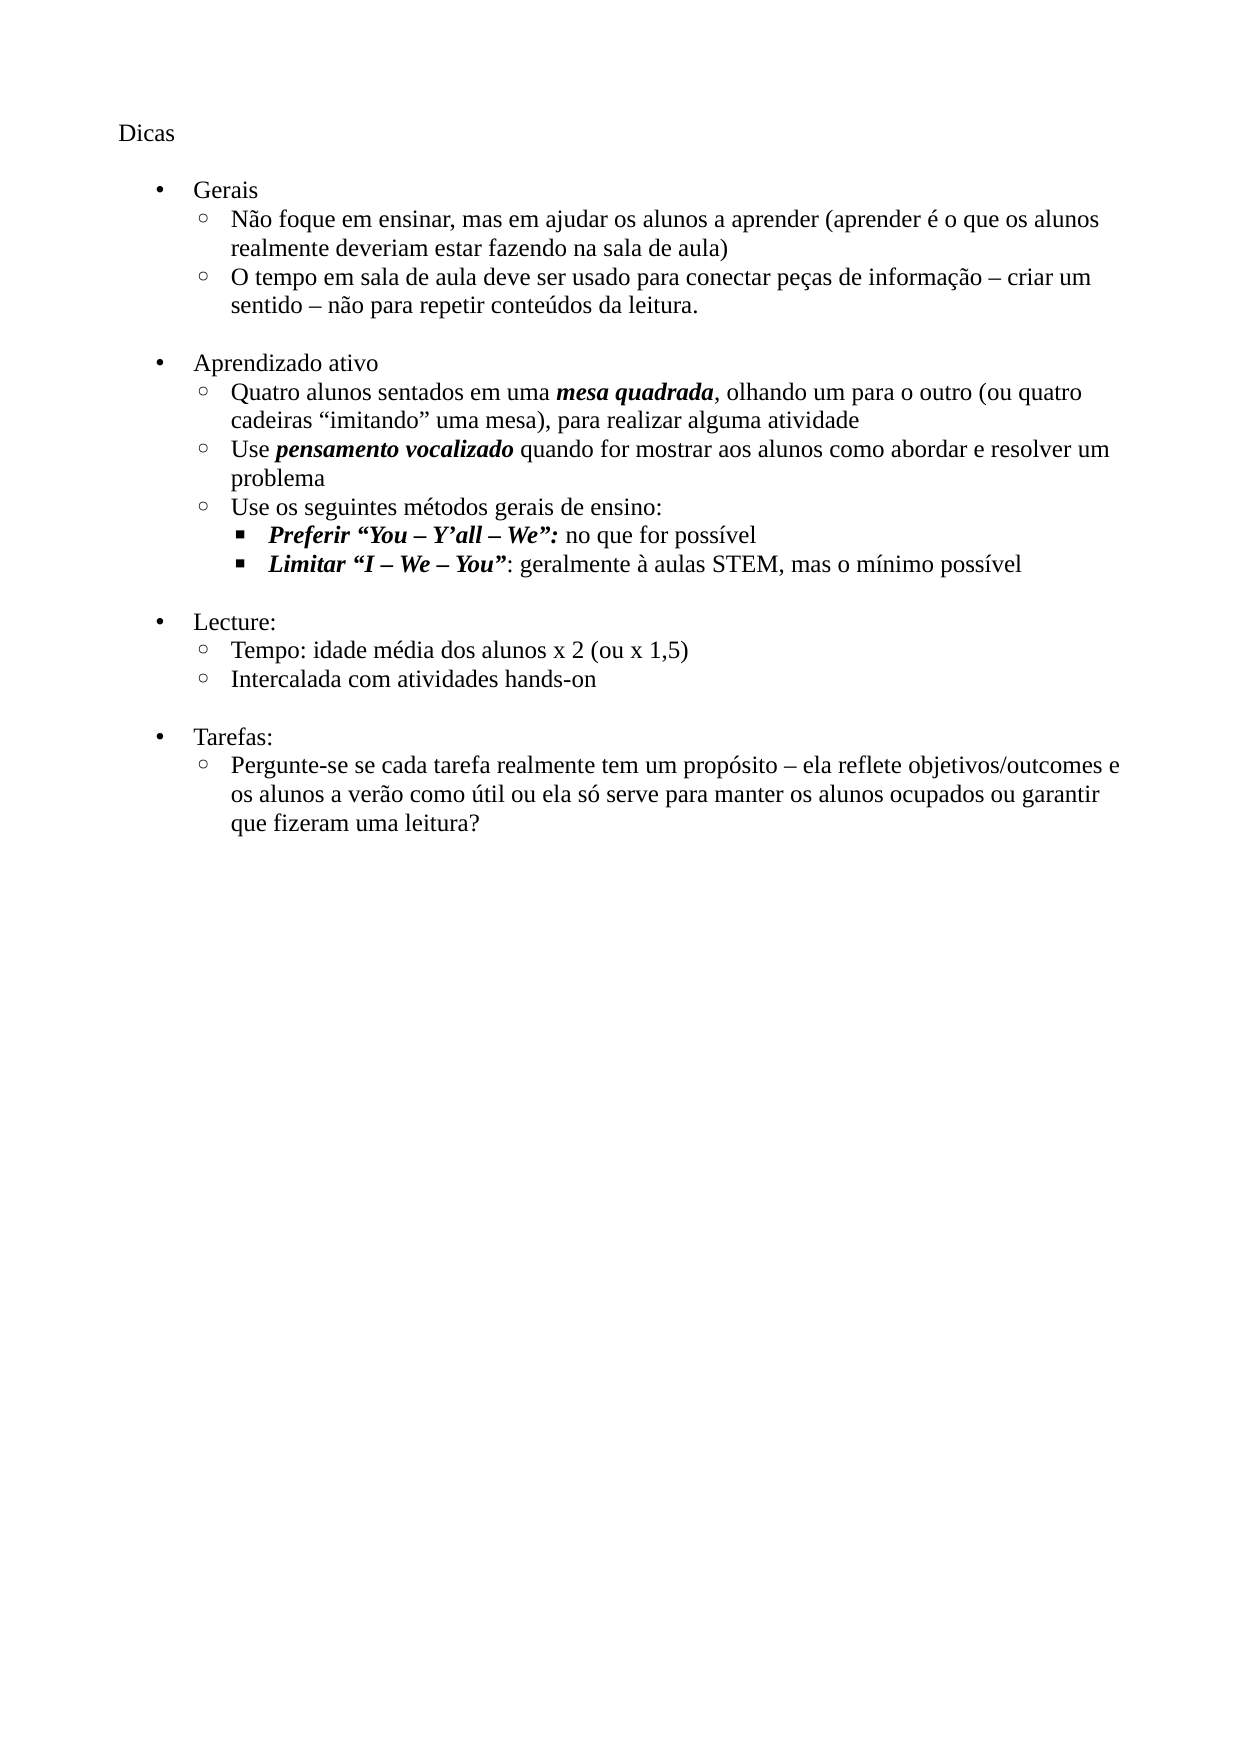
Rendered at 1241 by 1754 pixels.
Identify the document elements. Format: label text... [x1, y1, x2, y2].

list Quatro alunos sentados em uma mesa quadrada, olhando um para o outro (ou quatro cadeiras “imitando” uma mesa), para realizar alguma atividade [193, 377, 1122, 434]
list Use os seguintes métodos gerais de ensino: [193, 492, 1122, 521]
list Use pensamento vocalizado quando for mostrar aos alunos como abordar e resolver um problema [193, 434, 1122, 492]
list O tempo em sala de aula deve ser usado para conectar peças de informação – criar um sentido – não para repetir conteúdos da leitura. [193, 262, 1122, 319]
list Não foque em ensinar, mas em ajudar os alunos a aprender (aprender é o que os alunos realmente deveriam estar fazendo na sala de aula) [193, 204, 1122, 262]
list Tempo: idade média dos alunos x 2 (ou x 1,5) [193, 636, 1122, 664]
list Gerais [156, 176, 1122, 204]
list Preferir “You – Y’all – We”: no que for possível [231, 521, 1122, 549]
list Intercalada com atividades hands-on [193, 664, 1122, 693]
text Dicas [118, 118, 1122, 147]
list Tarefas: [156, 722, 1122, 751]
list Limitar “I – We – You”: geralmente à aulas STEM, mas o mínimo possível [231, 549, 1122, 578]
list Pergunte-se se cada tarefa realmente tem um propósito – ela reflete objetivos/outcomes e os alunos a verão como útil ou ela só serve para manter os alunos ocupados ou garantir que fizeram uma leitura? [193, 751, 1122, 837]
list Aprendizado ativo [156, 348, 1122, 377]
list Lecture: [156, 607, 1122, 636]
